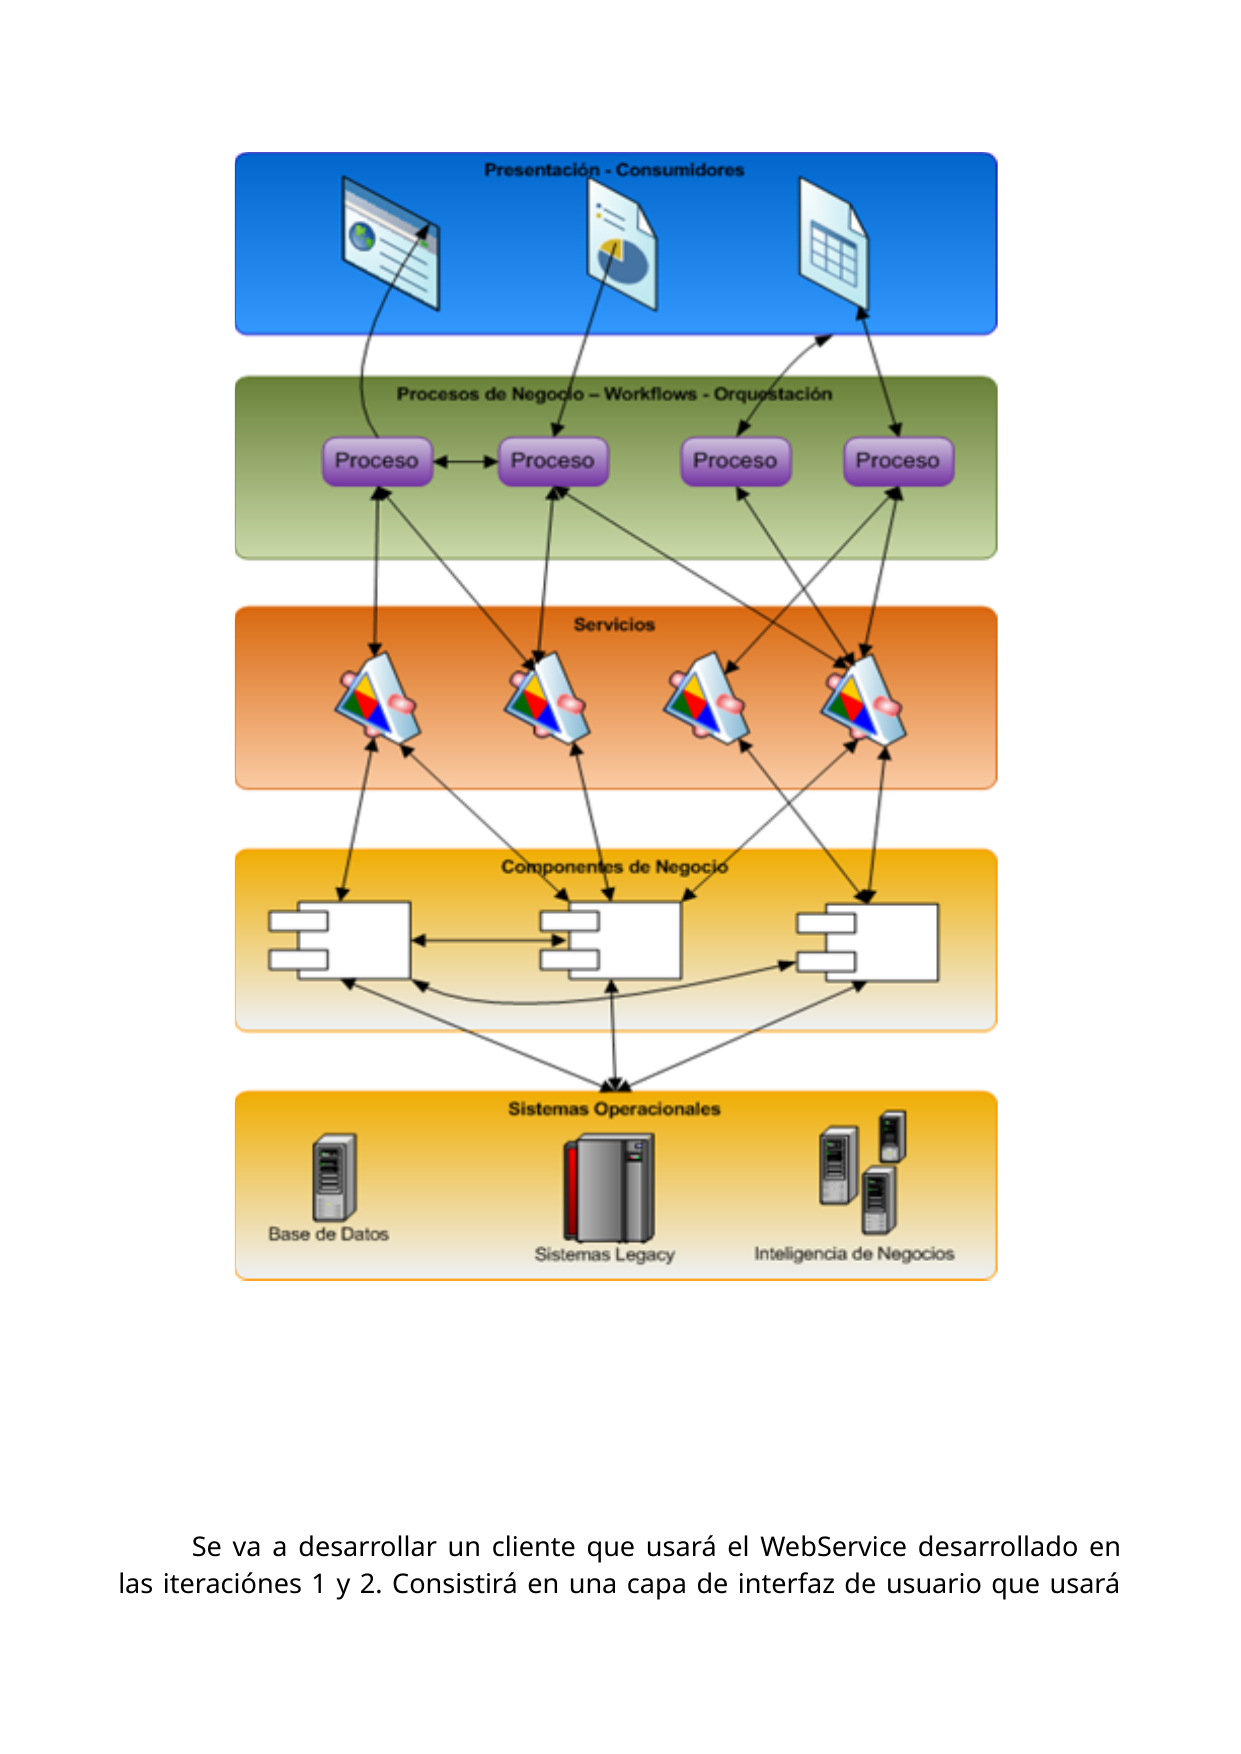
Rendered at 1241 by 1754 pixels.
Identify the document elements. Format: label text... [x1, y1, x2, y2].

picture [234, 152, 998, 1281]
text Se va a desarrollar un cliente que usará el WebService desarrollado en las iteraciónes 1 y 2. Consistirá en una capa de interfaz de usuario que usará [118, 1528, 1122, 1602]
